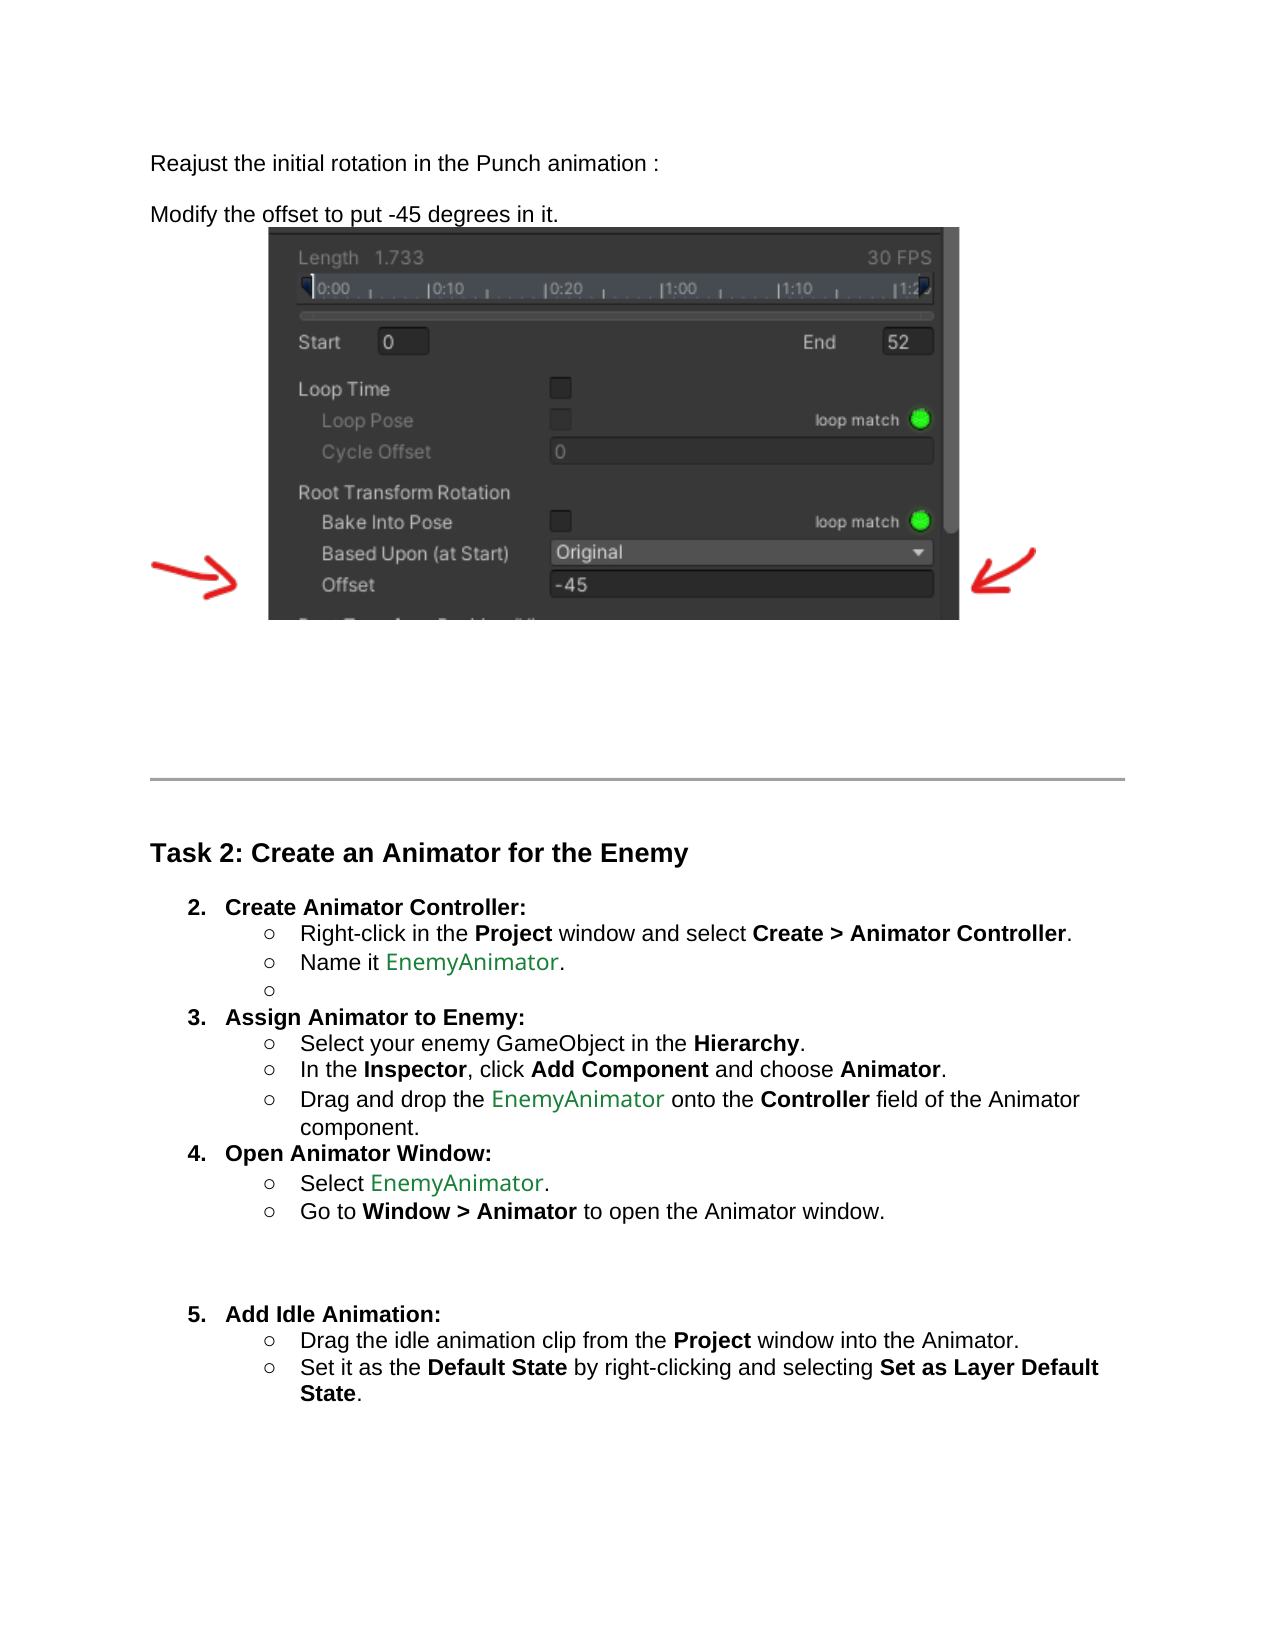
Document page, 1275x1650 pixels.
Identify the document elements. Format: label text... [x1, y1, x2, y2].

picture [150, 227, 1036, 620]
list Drag and drop the EnemyAnimator onto the Controller field of the Animator component. [262, 1083, 1125, 1140]
list Create Animator Controller: [187, 893, 1125, 920]
list Select EnemyAnimator. [262, 1167, 1125, 1198]
list Name it EnemyAnimator. [262, 946, 1125, 977]
list Go to Window > Animator to open the Animator window. [262, 1198, 1125, 1224]
list Right-click in the Project window and select Create > Animator Controller. [262, 920, 1125, 946]
text Reajust the initial rotation in the Punch animation : [150, 150, 1125, 176]
list In the Inspector, click Add Component and choose Animator. [262, 1056, 1125, 1083]
list Assign Animator to Enemy: [187, 1004, 1125, 1030]
list Add Idle Animation: [187, 1301, 1125, 1327]
subtitle Task 2: Create an Animator for the Enemy [150, 837, 1125, 868]
list Select your enemy GameObject in the Hierarchy. [262, 1030, 1125, 1056]
list Drag the idle animation clip from the Project window into the Animator. [262, 1327, 1125, 1353]
list Set it as the Default State by right-clicking and selecting Set as Layer Default State. [262, 1353, 1125, 1406]
text Modify the offset to put -45 degrees in it. [150, 201, 1125, 620]
list Open Animator Window: [187, 1140, 1125, 1167]
